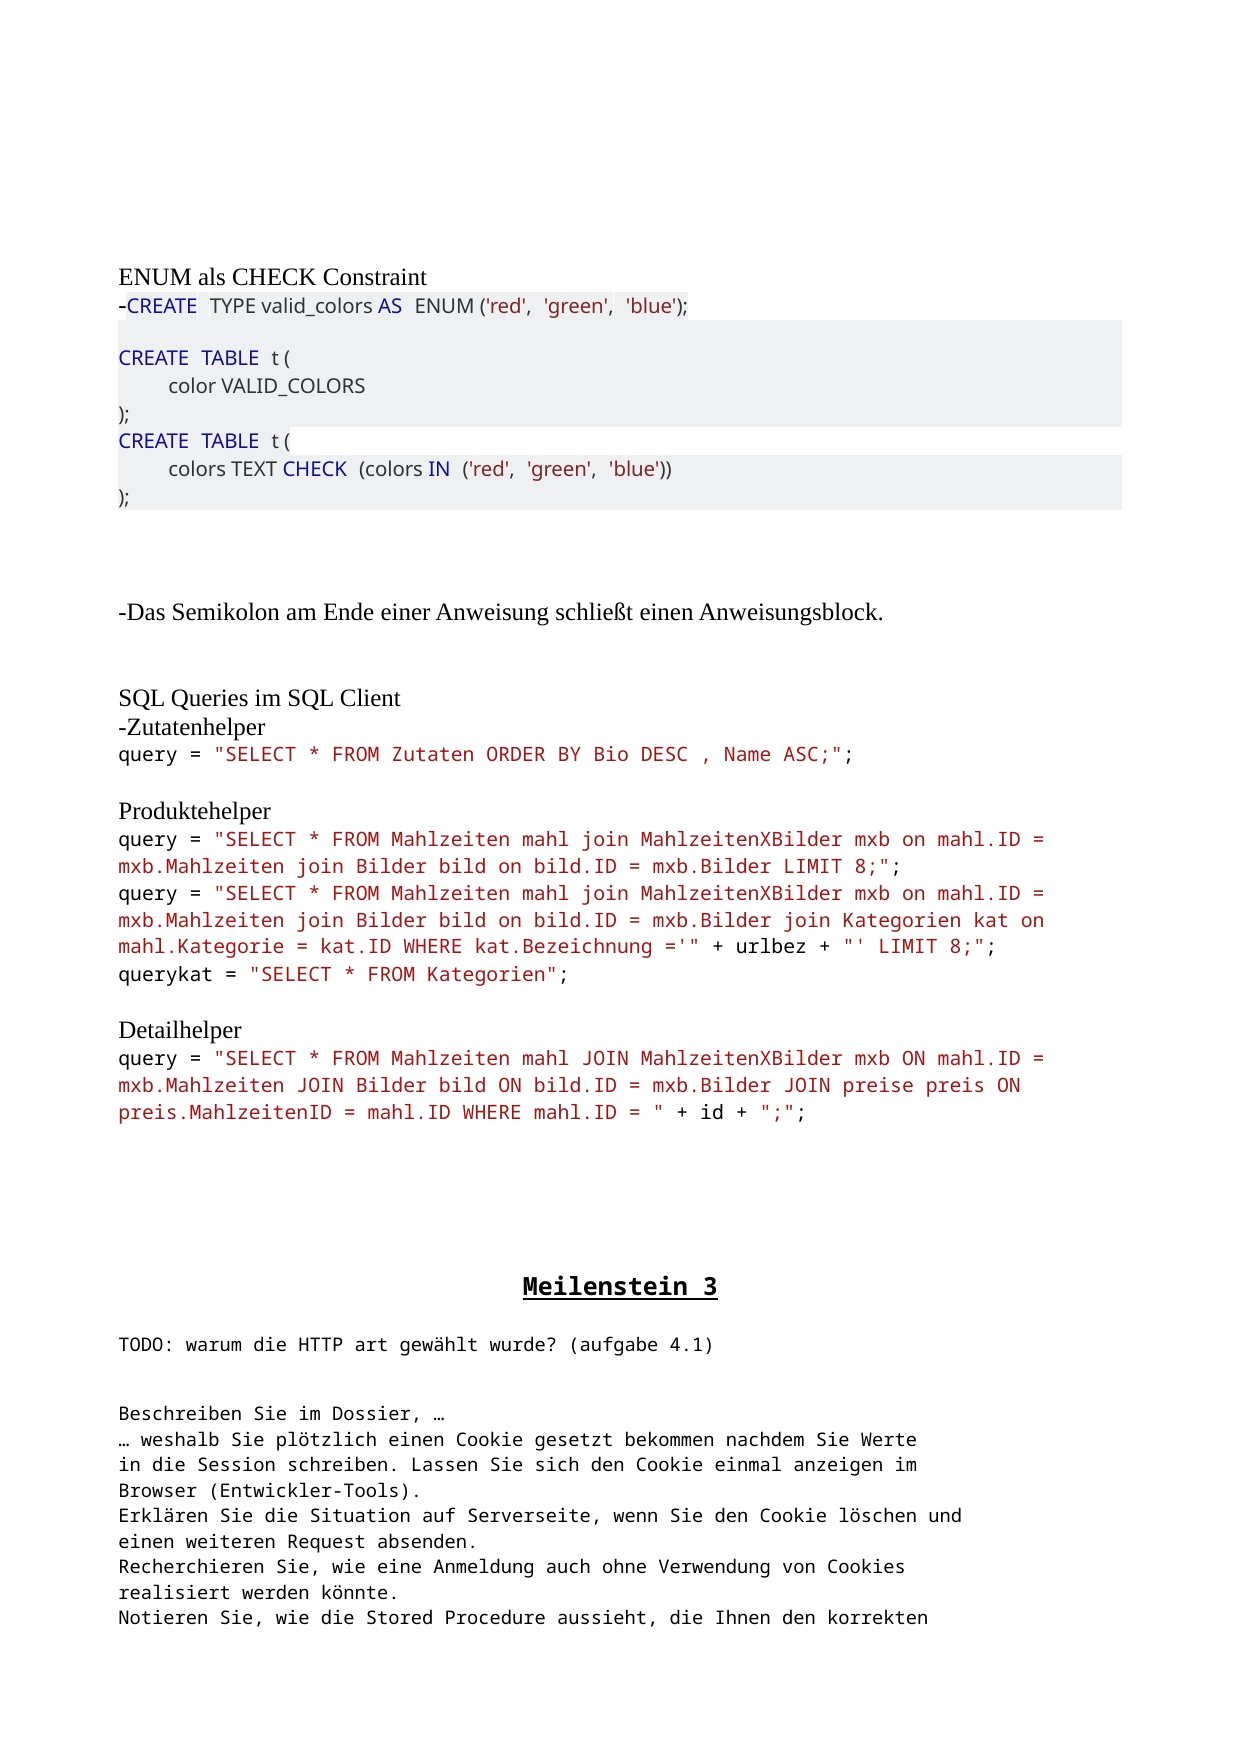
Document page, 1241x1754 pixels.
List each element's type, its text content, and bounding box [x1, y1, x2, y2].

text ENUM als CHECK Constraint [118, 262, 1122, 291]
text Produktehelper [118, 796, 1122, 825]
text ); [118, 483, 1122, 510]
text SQL Queries im SQL Client [118, 683, 1122, 712]
text Browser (Entwickler-Tools). [118, 1477, 1122, 1502]
text CREATE TABLE t ( [118, 427, 1122, 455]
text ); [118, 399, 1122, 427]
text query = "SELECT * FROM Mahlzeiten mahl join MahlzeitenXBilder mxb on mahl.ID = mxb.Mahlzeiten join Bilder bild on bild.ID = mxb.Bilder join Kategorien kat on mahl.Kategorie = kat.ID WHERE kat.Bezeichnung ='" + urlbez + "' LIMIT 8;"; [118, 879, 1122, 960]
text CREATE TABLE t ( [118, 343, 1122, 371]
text einen weiteren Request absenden. [118, 1528, 1122, 1553]
text -Zutatenhelper [118, 712, 1122, 740]
text Meilenstein 3 [118, 1269, 1122, 1303]
text Beschreiben Sie im Dossier, … [118, 1400, 1122, 1426]
text … weshalb Sie plötzlich einen Cookie gesetzt bekommen nachdem Sie Werte [118, 1426, 1122, 1451]
text color VALID_COLORS [118, 371, 1122, 399]
text in die Session schreiben. Lassen Sie sich den Cookie einmal anzeigen im [118, 1451, 1122, 1477]
text Erklären Sie die Situation auf Serverseite, wenn Sie den Cookie löschen und [118, 1502, 1122, 1528]
text TODO: warum die HTTP art gewählt wurde? (aufgabe 4.1) [118, 1332, 1122, 1357]
text query = "SELECT * FROM Mahlzeiten mahl JOIN MahlzeitenXBilder mxb ON mahl.ID = mxb.Mahlzeiten JOIN Bilder bild ON bild.ID = mxb.Bilder JOIN preise preis ON preis.MahlzeitenID = mahl.ID WHERE mahl.ID = " + id + ";"; [118, 1044, 1122, 1125]
text query = "SELECT * FROM Zutaten ORDER BY Bio DESC , Name ASC;"; [118, 740, 1122, 767]
text query = "SELECT * FROM Mahlzeiten mahl join MahlzeitenXBilder mxb on mahl.ID = mxb.Mahlzeiten join Bilder bild on bild.ID = mxb.Bilder LIMIT 8;"; [118, 825, 1122, 879]
text -CREATE TYPE valid_colors AS ENUM ('red', 'green', 'blue'); [118, 291, 1122, 320]
text Detailhelper [118, 1016, 1122, 1044]
text querykat = "SELECT * FROM Kategorien"; [118, 960, 1122, 987]
text -Das Semikolon am Ende einer Anweisung schließt einen Anweisungsblock. [118, 597, 1122, 625]
text Recherchieren Sie, wie eine Anmeldung auch ohne Verwendung von Cookies [118, 1553, 1122, 1579]
text realisiert werden könnte. [118, 1579, 1122, 1604]
text Notieren Sie, wie die Stored Procedure aussieht, die Ihnen den korrekten [118, 1604, 1122, 1630]
text colors TEXT CHECK (colors IN ('red', 'green', 'blue')) [118, 455, 1122, 483]
text [118, 118, 1122, 147]
